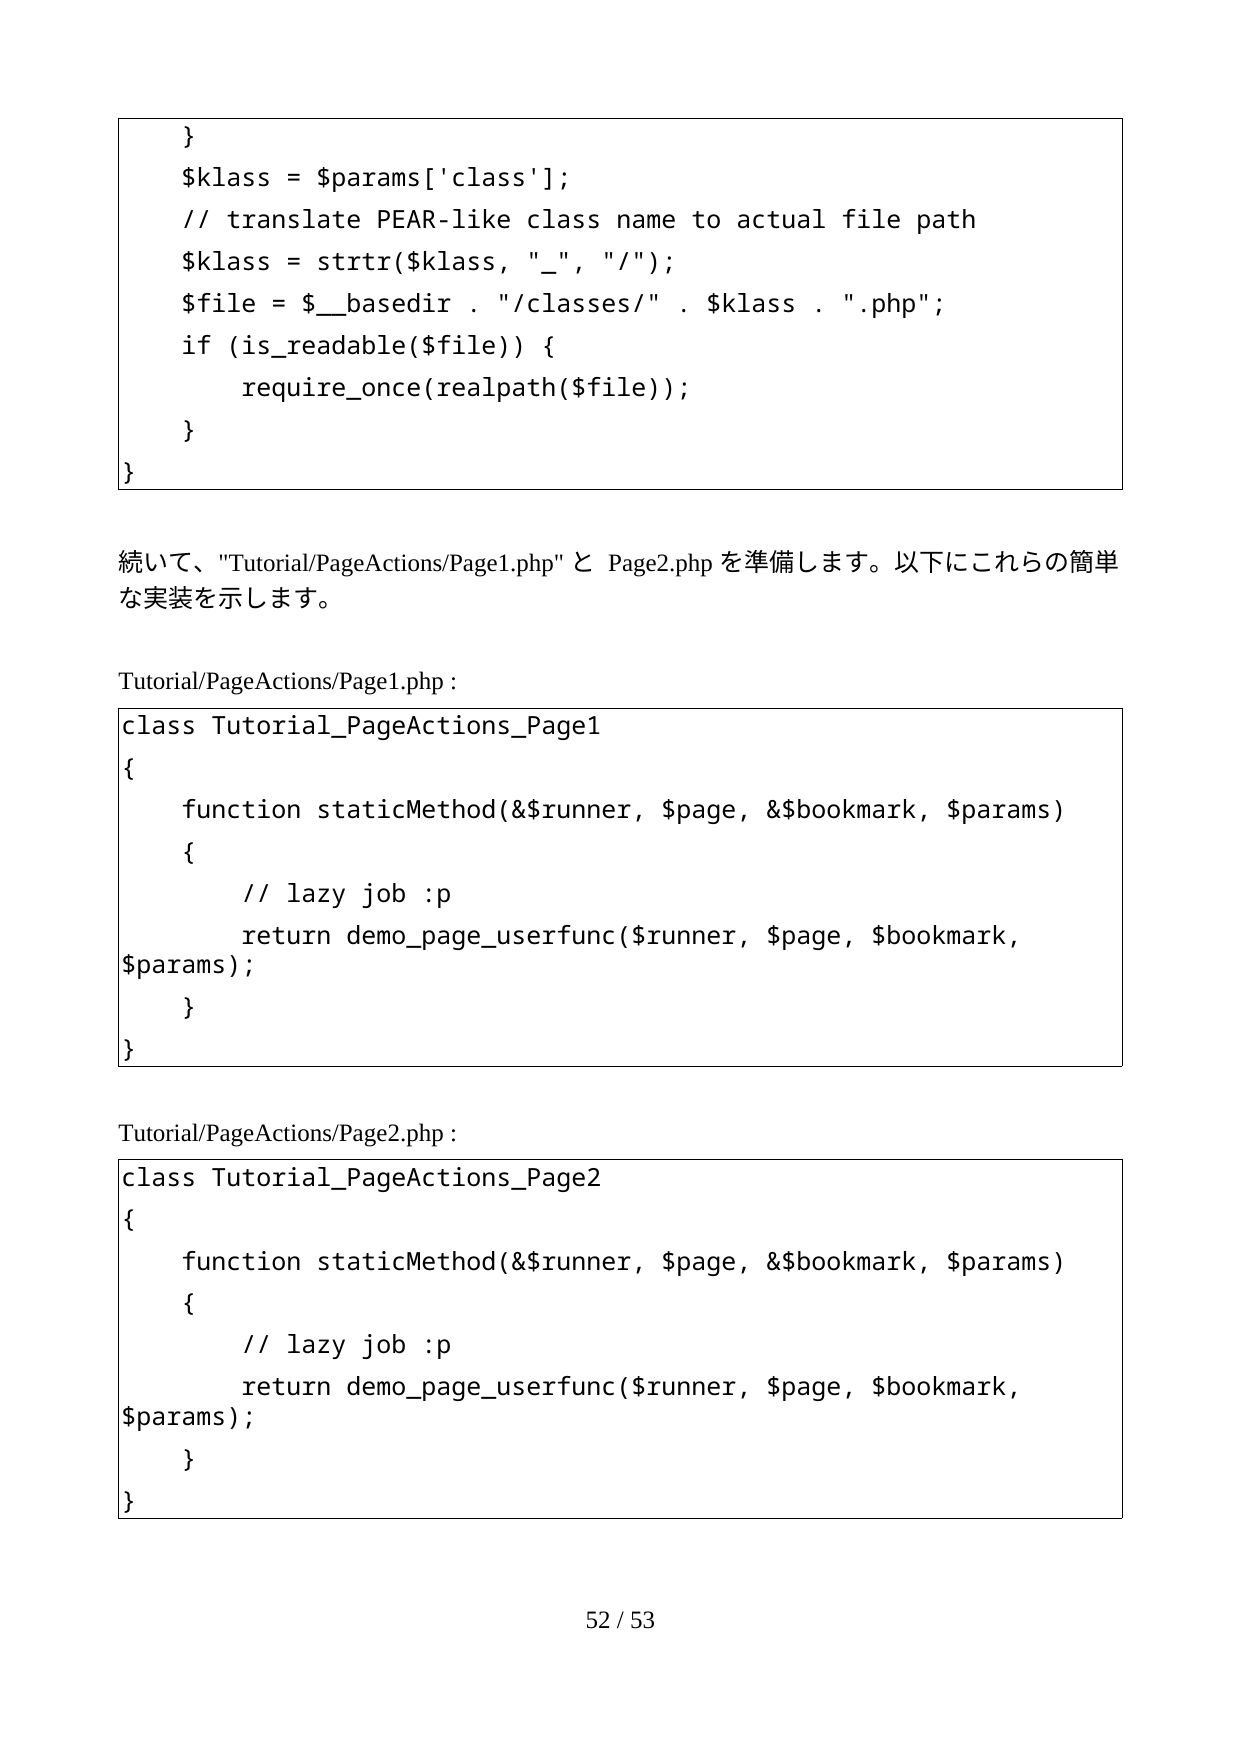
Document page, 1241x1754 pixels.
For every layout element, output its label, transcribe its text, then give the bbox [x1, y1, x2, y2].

text $klass = $params['class']; [119, 160, 1122, 193]
text // translate PEAR-like class name to actual file path [119, 202, 1122, 234]
text $klass = strtr($klass, "_", "/"); [119, 244, 1122, 277]
text if (is_readable($file)) { [119, 328, 1122, 361]
text { [119, 749, 1122, 782]
text } [119, 454, 1122, 489]
text $file = $__basedir . "/classes/" . $klass . ".php"; [119, 286, 1122, 318]
text return demo_page_userfunc($runner, $page, $bookmark, $params); [119, 1369, 1122, 1431]
text // lazy job :p [119, 876, 1122, 908]
text { [119, 833, 1122, 866]
text } [119, 1031, 1122, 1066]
text // lazy job :p [119, 1327, 1122, 1360]
text function staticMethod(&$runner, $page, &$bookmark, $params) [119, 1243, 1122, 1276]
text } [119, 1441, 1122, 1473]
text } [119, 989, 1122, 1021]
text } [119, 119, 1122, 151]
text Tutorial/PageActions/Page2.php : [118, 1119, 1122, 1147]
text 続いて、"Tutorial/PageActions/Page1.php" と Page2.php を準備します。以下にこれらの簡単な実装を示します。 [118, 542, 1122, 615]
text Tutorial/PageActions/Page1.php : [118, 667, 1122, 695]
text class Tutorial_PageActions_Page1 [119, 709, 1122, 740]
text } [119, 412, 1122, 444]
text { [119, 1285, 1122, 1318]
text } [119, 1483, 1122, 1518]
text function staticMethod(&$runner, $page, &$bookmark, $params) [119, 792, 1122, 824]
text class Tutorial_PageActions_Page2 [119, 1160, 1122, 1192]
text { [119, 1201, 1122, 1234]
text require_once(realpath($file)); [119, 370, 1122, 402]
text return demo_page_userfunc($runner, $page, $bookmark, $params); [119, 917, 1122, 979]
